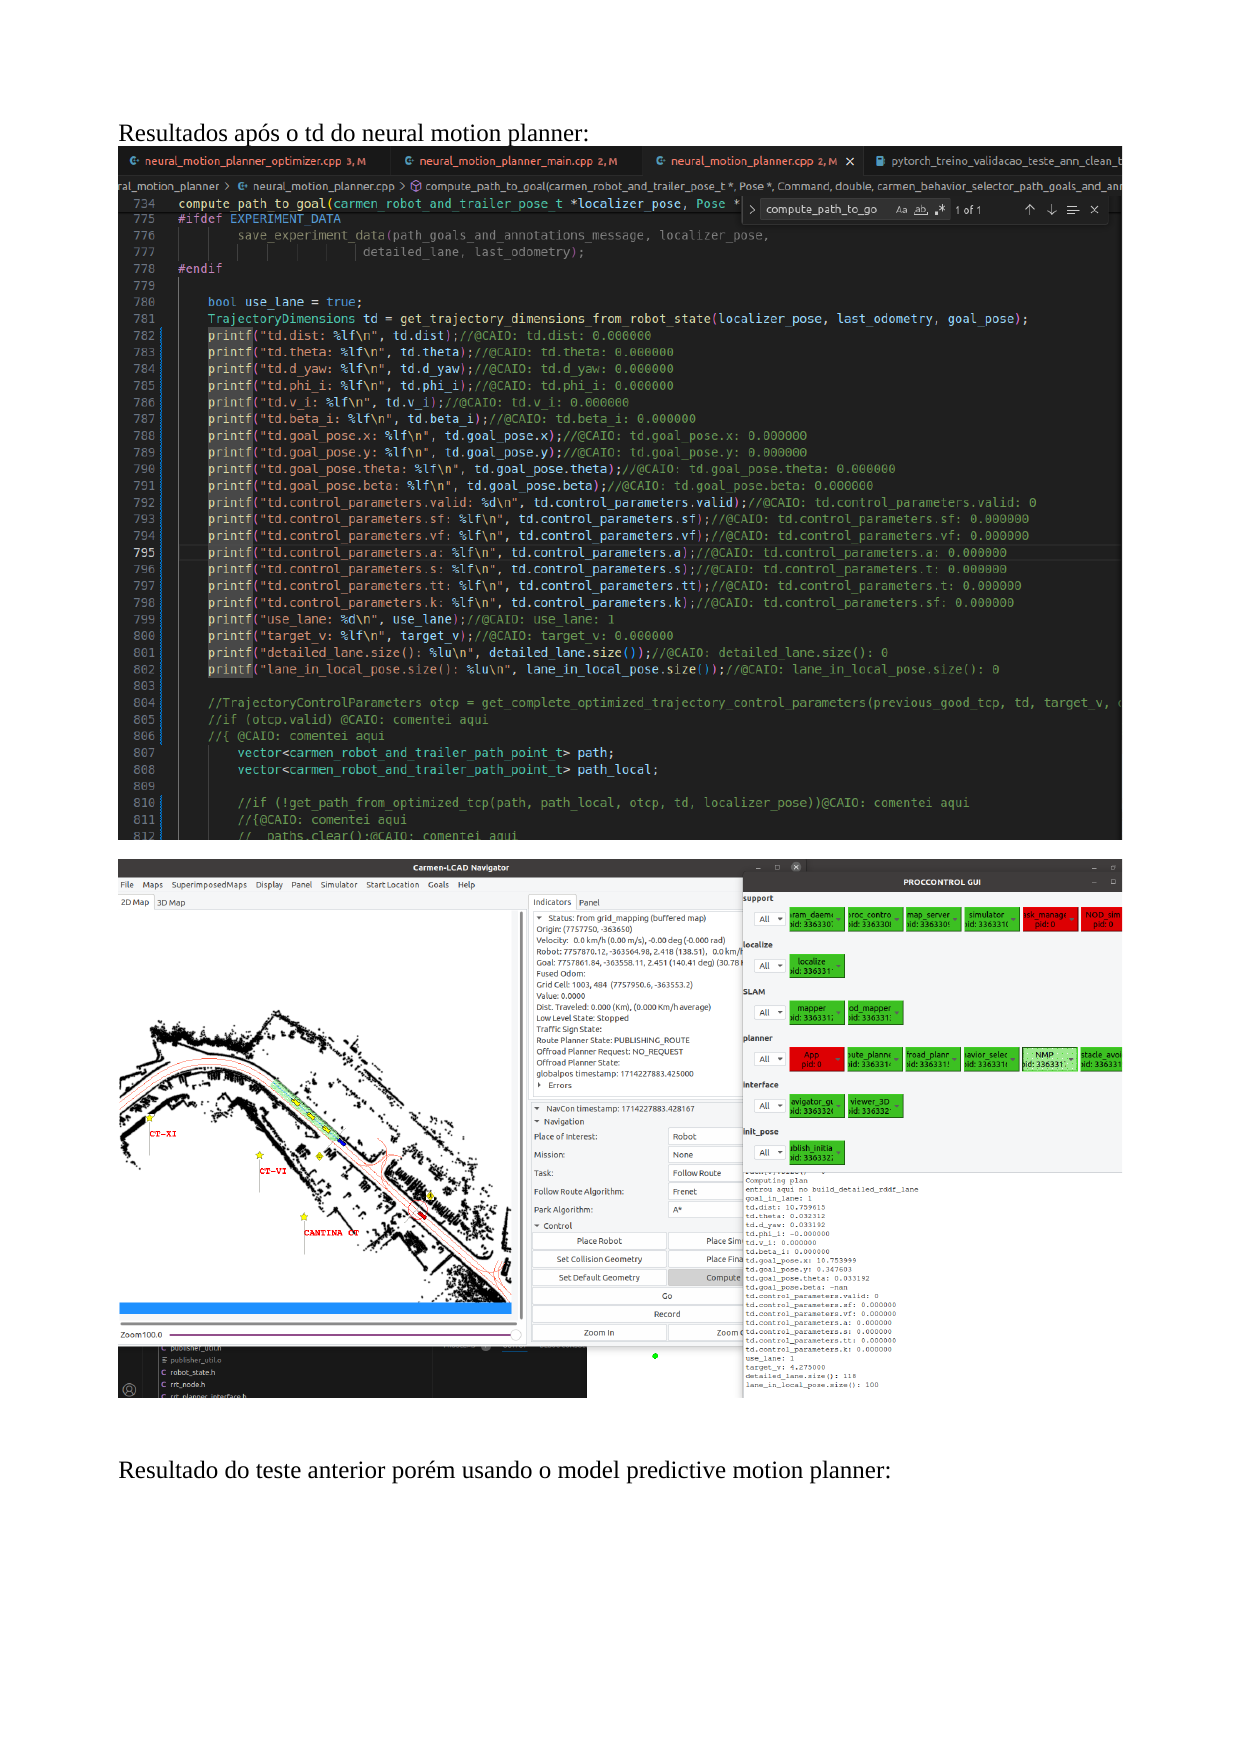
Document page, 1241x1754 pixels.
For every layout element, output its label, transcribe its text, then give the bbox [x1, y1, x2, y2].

picture [118, 146, 1123, 840]
text Resultados após o td do neural motion planner: [118, 118, 1122, 146]
picture [118, 859, 1123, 1398]
text Resultado do teste anterior porém usando o model predictive motion planner: [118, 1455, 1122, 1484]
